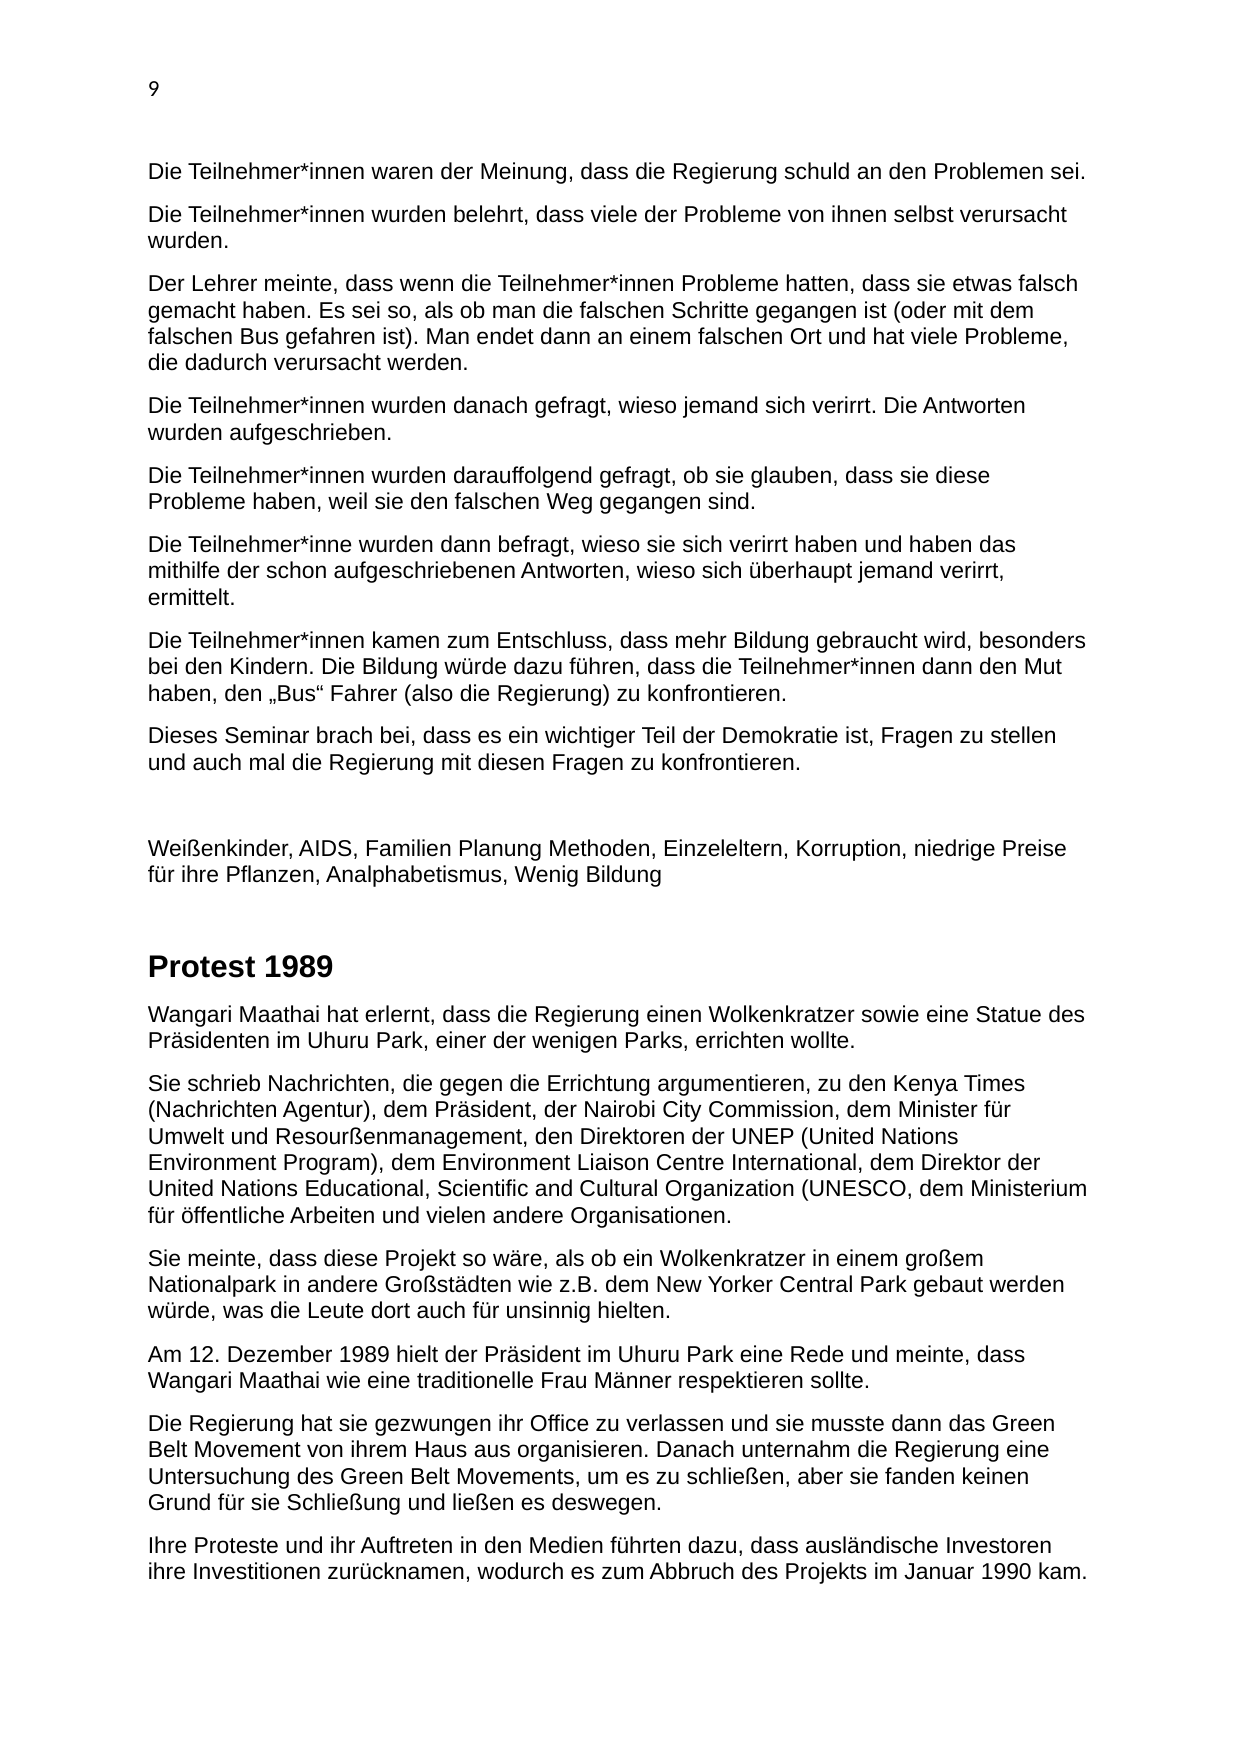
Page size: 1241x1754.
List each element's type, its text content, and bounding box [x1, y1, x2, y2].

text Sie schrieb Nachrichten, die gegen die Errichtung argumentieren, zu den Kenya Times (Nachrichten Agentur), dem Präsident, der Nairobi City Commission, dem Minister für Umwelt und Resourßenmanagement, den Direktoren der UNEP (United Nations Environment Program), dem Environment Liaison Centre International, dem Direktor der United Nations Educational, Scientific and Cultural Organization (UNESCO, dem Ministerium für öffentliche Arbeiten und vielen andere Organisationen. [148, 1070, 1093, 1228]
text Die Teilnehmer*innen wurden darauffolgend gefragt, ob sie glauben, dass sie diese Probleme haben, weil sie den falschen Weg gegangen sind. [148, 462, 1093, 514]
text Die Teilnehmer*innen wurden belehrt, dass viele der Probleme von ihnen selbst verursacht wurden. [148, 201, 1093, 253]
text Wangari Maathai hat erlernt, dass die Regierung einen Wolkenkratzer sowie eine Statue des Präsidenten im Uhuru Park, einer der wenigen Parks, errichten wollte. [148, 1001, 1093, 1053]
text Die Teilnehmer*innen kamen zum Entschluss, dass mehr Bildung gebraucht wird, besonders bei den Kindern. Die Bildung würde dazu führen, dass die Teilnehmer*innen dann den Mut haben, den „Bus“ Fahrer (also die Regierung) zu konfrontieren. [148, 627, 1093, 706]
text Die Teilnehmer*innen waren der Meinung, dass die Regierung schuld an den Problemen sei. [148, 158, 1093, 184]
text Sie meinte, dass diese Projekt so wäre, als ob ein Wolkenkratzer in einem großem Nationalpark in andere Großstädten wie z.B. dem New Yorker Central Park gebaut werden würde, was die Leute dort auch für unsinnig hielten. [148, 1245, 1093, 1324]
text Protest 1989 [148, 948, 1093, 984]
text Am 12. Dezember 1989 hielt der Präsident im Uhuru Park eine Rede und meinte, dass Wangari Maathai wie eine traditionelle Frau Männer respektieren sollte. [148, 1341, 1093, 1393]
text Weißenkinder, AIDS, Familien Planung Methoden, Einzeleltern, Korruption, niedrige Preise für ihre Pflanzen, Analphabetismus, Wenig Bildung [148, 835, 1093, 888]
text Dieses Seminar brach bei, dass es ein wichtiger Teil der Demokratie ist, Fragen zu stellen und auch mal die Regierung mit diesen Fragen zu konfrontieren. [148, 722, 1093, 775]
text Die Regierung hat sie gezwungen ihr Office zu verlassen und sie musste dann das Green Belt Movement von ihrem Haus aus organisieren. Danach unternahm die Regierung eine Untersuchung des Green Belt Movements, um es zu schließen, aber sie fanden keinen Grund für sie Schließung und ließen es deswegen. [148, 1410, 1093, 1515]
text Die Teilnehmer*innen wurden danach gefragt, wieso jemand sich verirrt. Die Antworten wurden aufgeschrieben. [148, 392, 1093, 445]
text Ihre Proteste und ihr Auftreten in den Medien führten dazu, dass ausländische Investoren ihre Investitionen zurücknamen, wodurch es zum Abbruch des Projekts im Januar 1990 kam. [148, 1532, 1093, 1585]
text Der Lehrer meinte, dass wenn die Teilnehmer*innen Probleme hatten, dass sie etwas falsch gemacht haben. Es sei so, als ob man die falschen Schritte gegangen ist (oder mit dem falschen Bus gefahren ist). Man endet dann an einem falschen Ort und hat viele Probleme, die dadurch verursacht werden. [148, 270, 1093, 376]
text Die Teilnehmer*inne wurden dann befragt, wieso sie sich verirrt haben und haben das mithilfe der schon aufgeschriebenen Antworten, wieso sich überhaupt jemand verirrt, ermittelt. [148, 531, 1093, 610]
